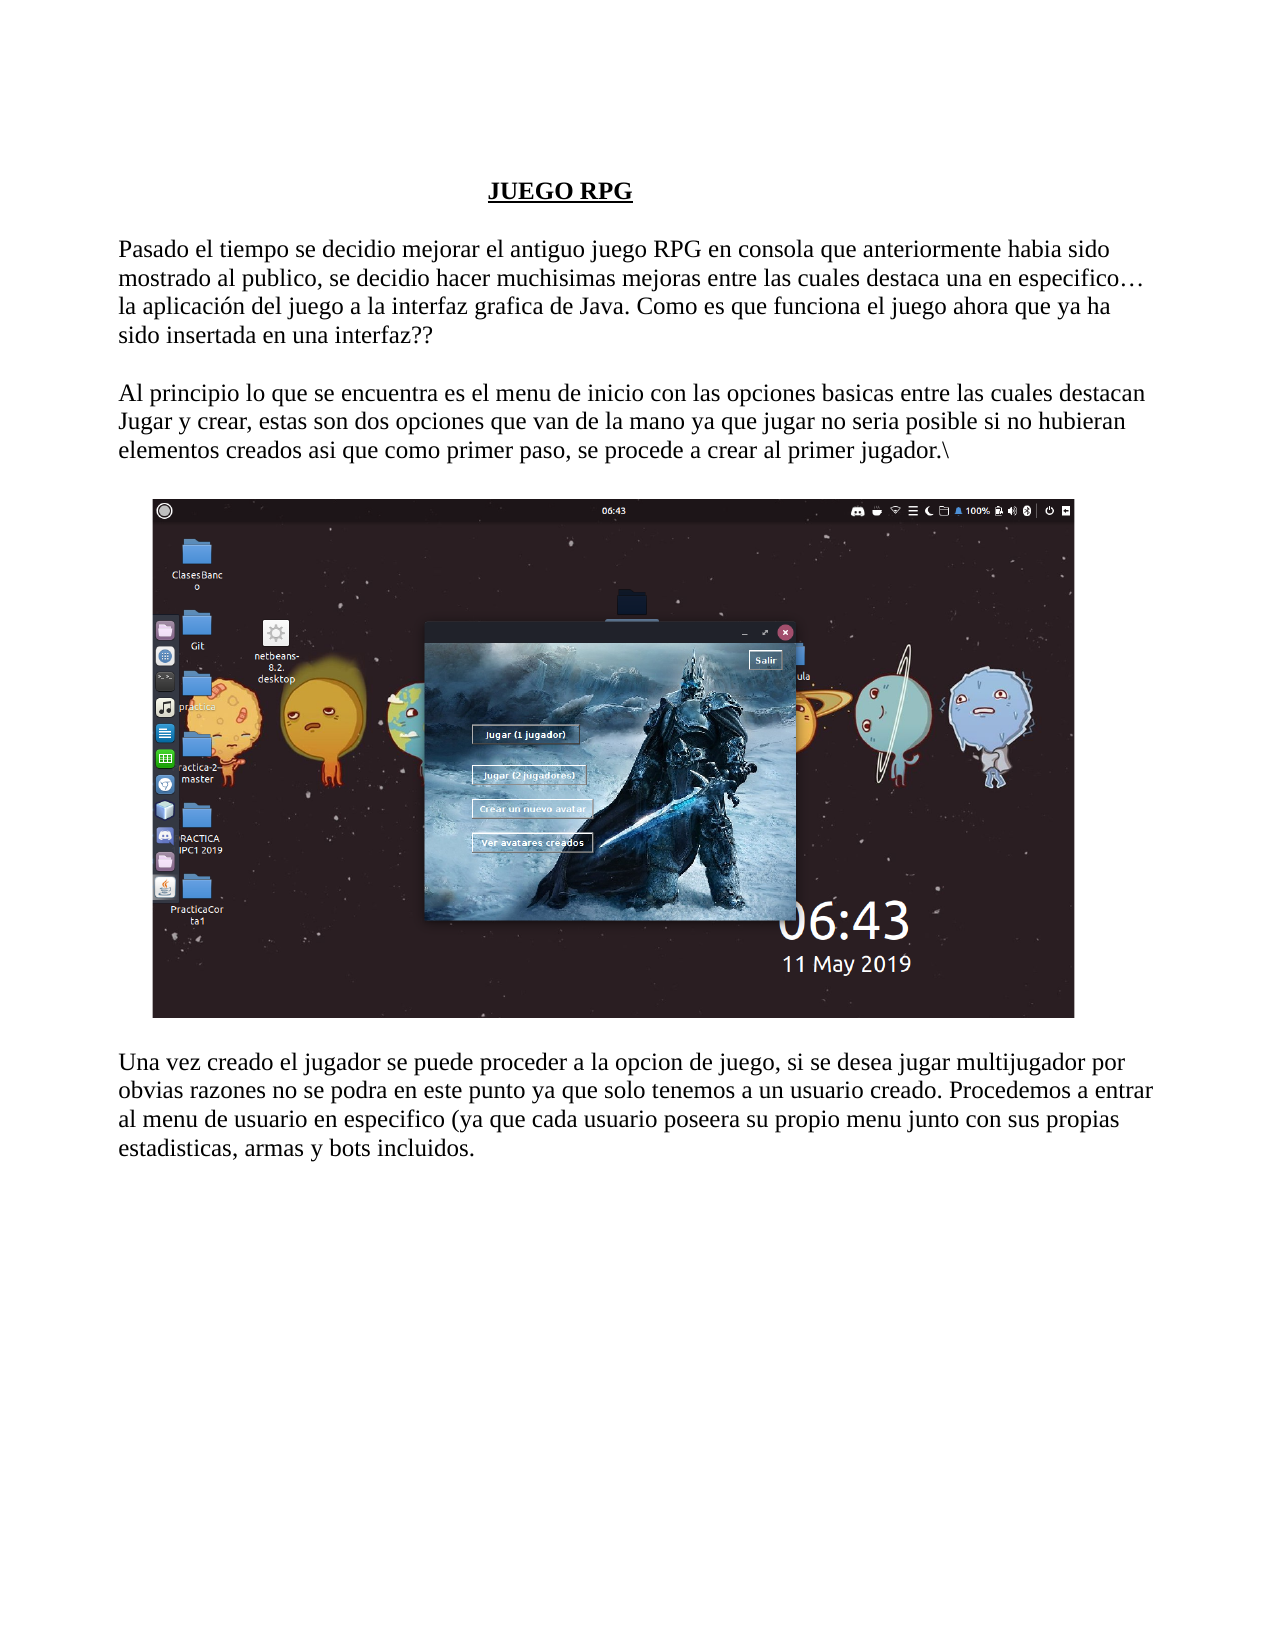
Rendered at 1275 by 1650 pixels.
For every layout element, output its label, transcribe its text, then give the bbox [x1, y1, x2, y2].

text JUEGO RPG [118, 176, 1157, 205]
text Al principio lo que se encuentra es el menu de inicio con las opciones basicas entre las cuales destacan Jugar y crear, estas son dos opciones que van de la mano ya que jugar no seria posible si no hubieran elementos creados asi que como primer paso, se procede a crear al primer jugador.\ [118, 378, 1157, 464]
text Una vez creado el jugador se puede proceder a la opcion de juego, si se desea jugar multijugador por obvias razones no se podra en este punto ya que solo tenemos a un usuario creado. Procedemos a entrar al menu de usuario en especifico (ya que cada usuario poseera su propio menu junto con sus propias estadisticas, armas y bots incluidos. [118, 1047, 1157, 1162]
text Pasado el tiempo se decidio mejorar el antiguo juego RPG en consola que anteriormente habia sido mostrado al publico, se decidio hacer muchisimas mejoras entre las cuales destaca una en especifico…la aplicación del juego a la interfaz grafica de Java. Como es que funciona el juego ahora que ya ha sido insertada en una interfaz?? [118, 234, 1157, 349]
picture [152, 499, 1075, 1018]
